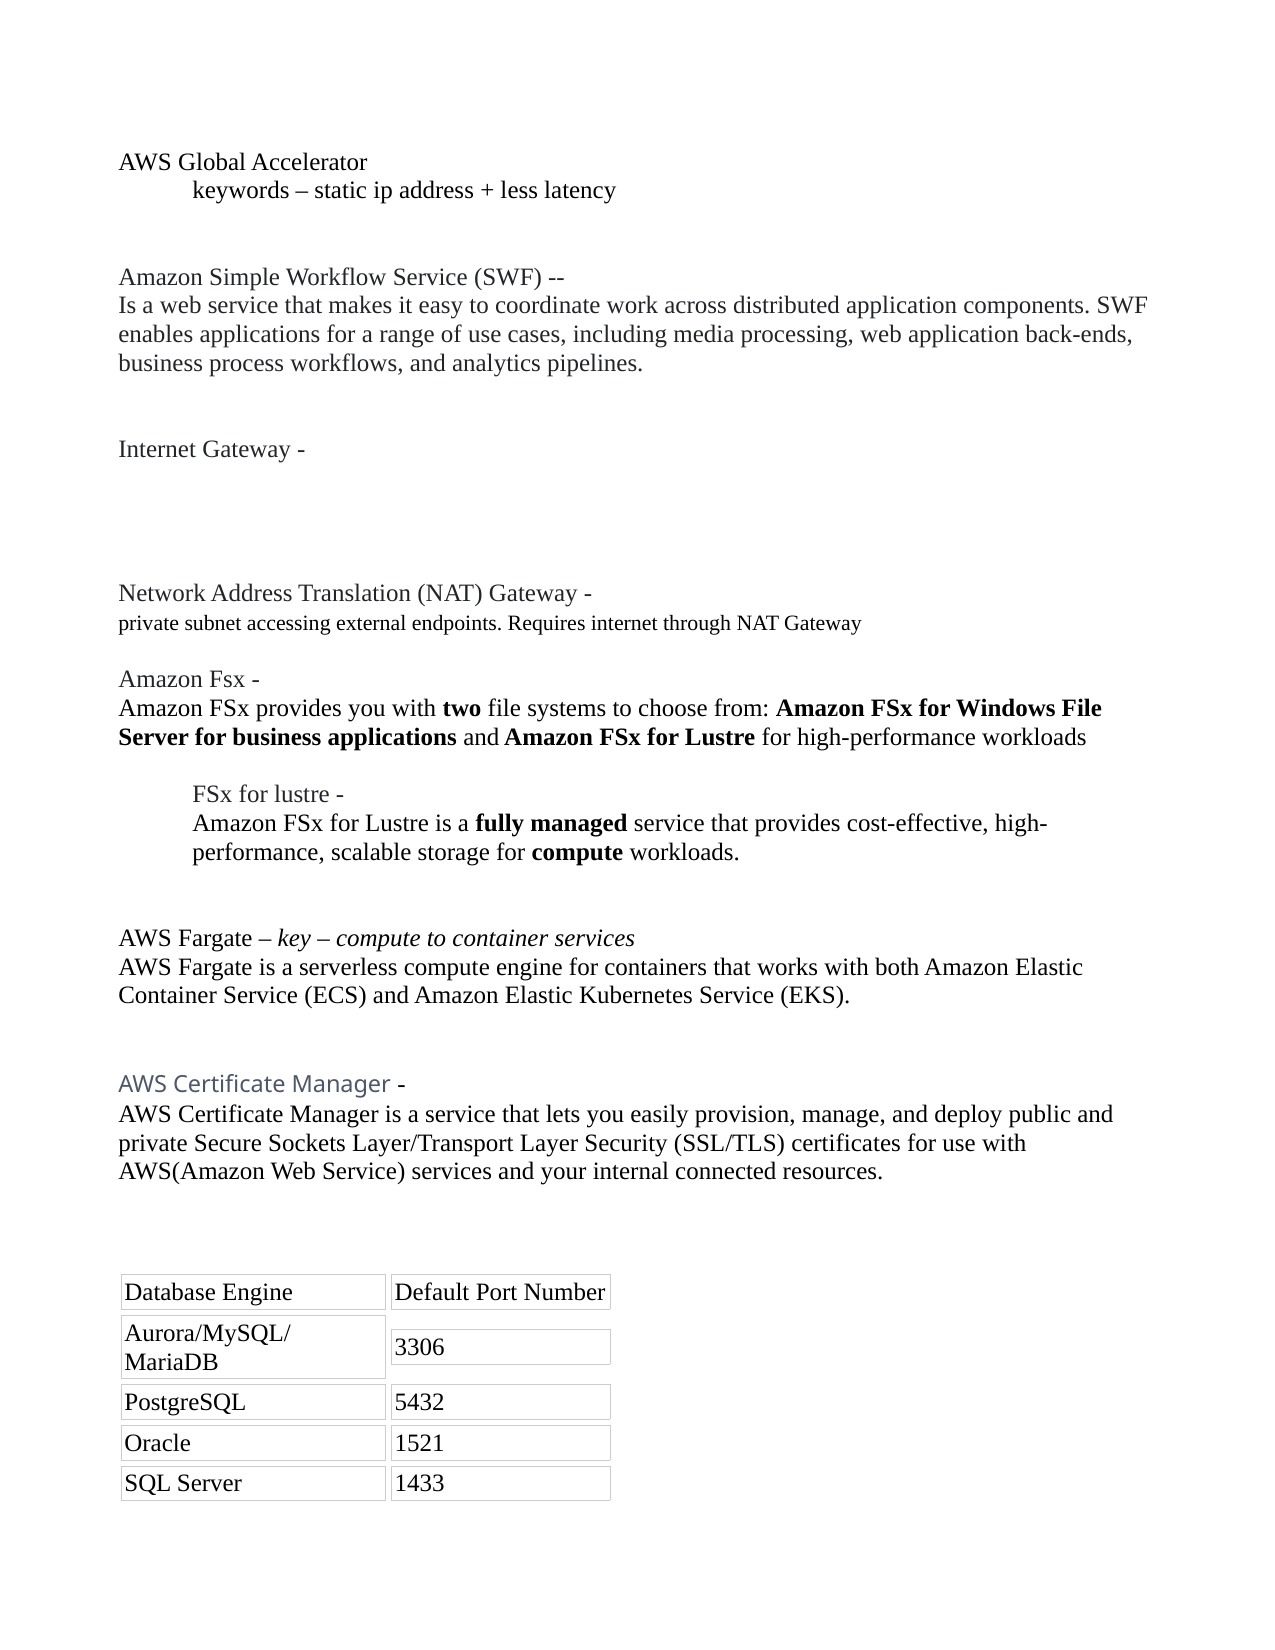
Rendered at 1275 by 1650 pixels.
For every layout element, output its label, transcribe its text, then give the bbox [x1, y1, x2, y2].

text private subnet accessing external endpoints. Requires internet through NAT Gateway [118, 607, 1157, 636]
text AWS Fargate is a serverless compute engine for containers that works with both Amazon Elastic Container Service (ECS) and Amazon Elastic Kubernetes Service (EKS). [118, 952, 1157, 1009]
text AWS Fargate – key – compute to container services [118, 923, 1157, 952]
text AWS Certificate Manager - [118, 1067, 1157, 1099]
text AWS Certificate Manager is a service that lets you easily provision, manage, and deploy public and private Secure Sockets Layer/Transport Layer Security (SSL/TLS) certificates for use with AWS(Amazon Web Service) services and your internal connected resources. [118, 1099, 1157, 1185]
table_header Database Engine [118, 1271, 388, 1312]
text keywords – static ip address + less latency [118, 176, 1157, 204]
text Is a web service that makes it easy to coordinate work across distributed application components. SWF enables applications for a range of use cases, including media processing, web application back-ends, business process workflows, and analytics pipelines. [118, 291, 1157, 377]
text Amazon FSx provides you with two file systems to choose from: Amazon FSx for Windows File Server for business applications and Amazon FSx for Lustre for high-performance workloads [118, 693, 1157, 751]
table_cell 1521 [389, 1422, 613, 1463]
text Amazon Simple Workflow Service (SWF) -- [118, 262, 1157, 291]
table_cell Oracle [118, 1422, 388, 1463]
table_header Default Port Number [389, 1271, 613, 1312]
table_cell 1433 [389, 1463, 613, 1503]
text FSx for lustre - [118, 779, 1157, 808]
text Amazon Fsx - [118, 664, 1157, 693]
table_cell SQL Server [118, 1463, 388, 1503]
text AWS Global Accelerator [118, 147, 1157, 176]
table_cell 3306 [389, 1312, 613, 1381]
text Amazon FSx for Lustre is a fully managed service that provides cost-effective, high- performance, scalable storage for compute workloads. [118, 808, 1157, 866]
table_cell PostgreSQL [118, 1381, 388, 1422]
text Network Address Translation (NAT) Gateway - [118, 578, 1157, 607]
table_cell 5432 [389, 1381, 613, 1422]
text Internet Gateway - [118, 434, 1157, 463]
table_cell Aurora/MySQL/ MariaDB [118, 1312, 388, 1381]
